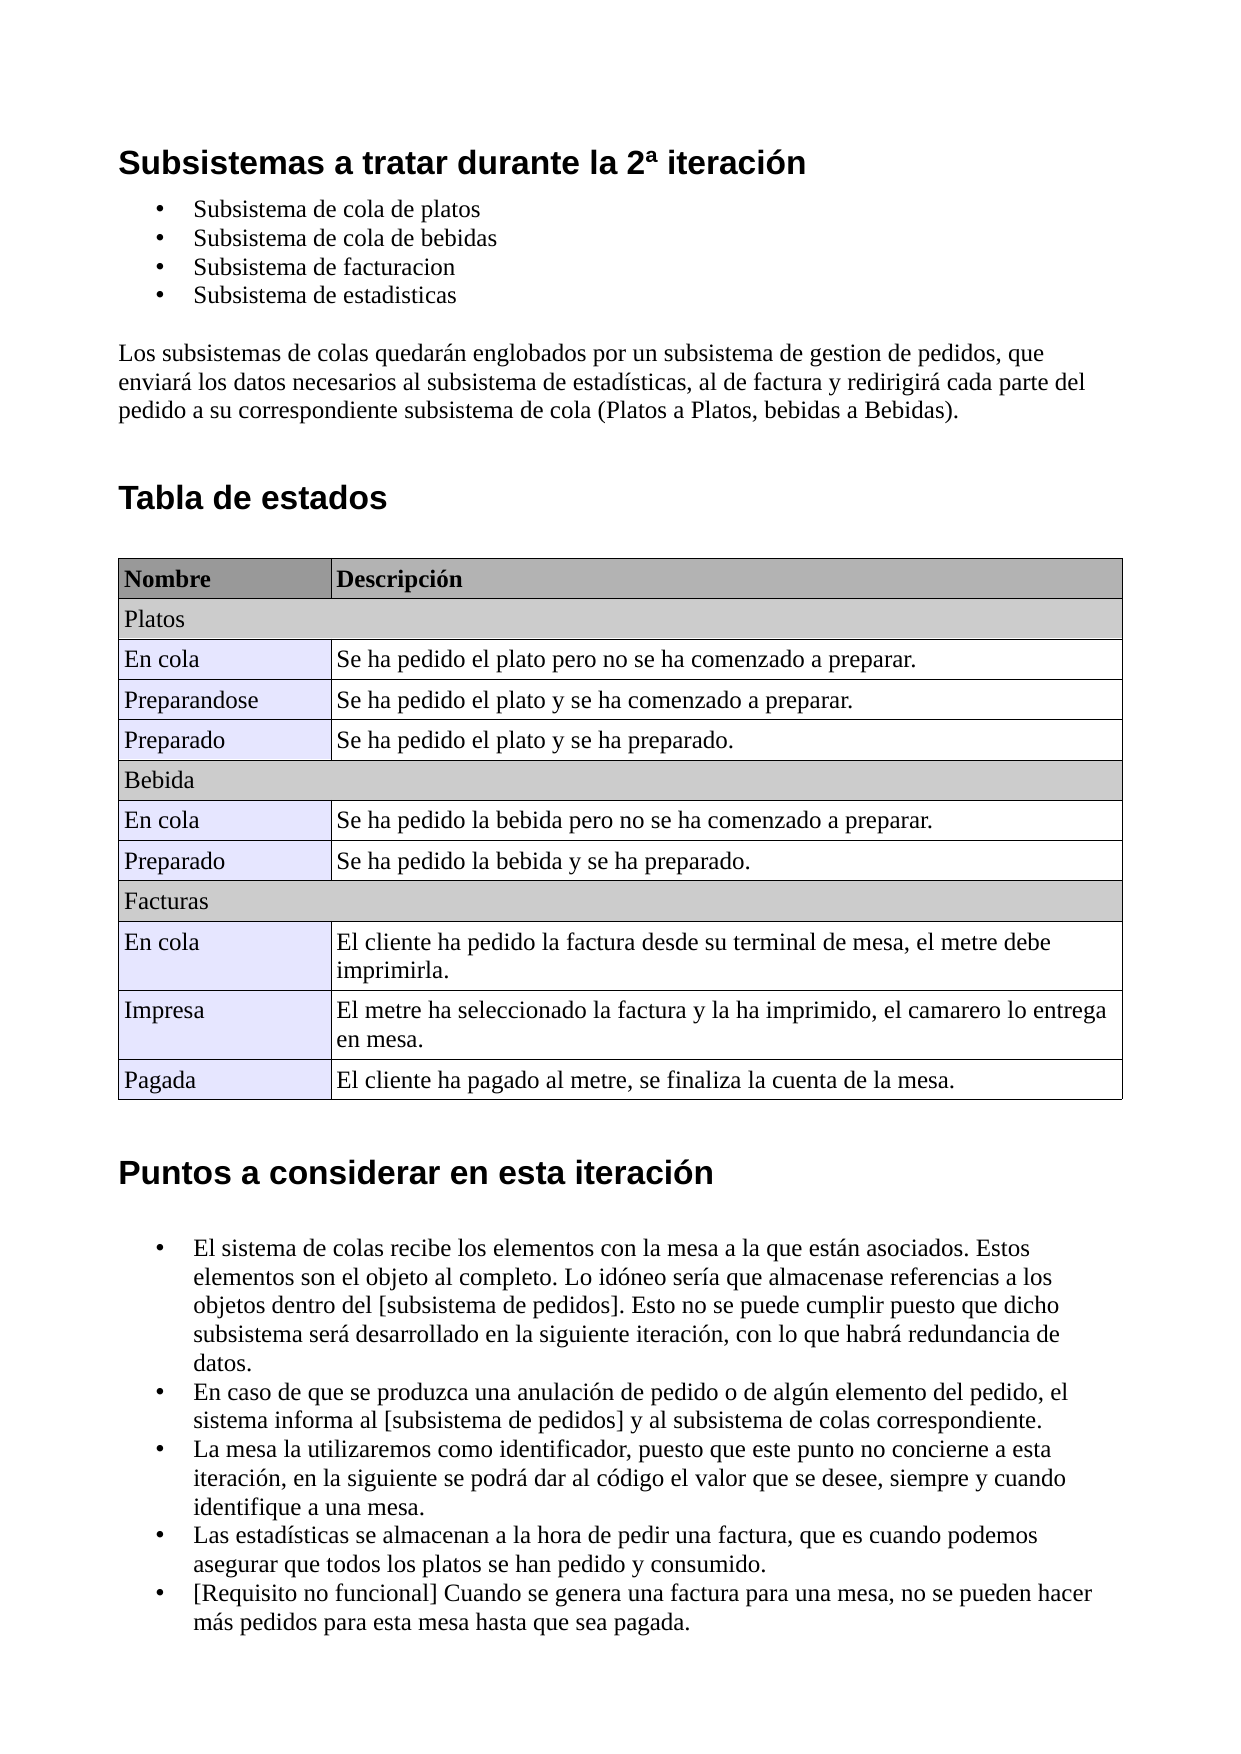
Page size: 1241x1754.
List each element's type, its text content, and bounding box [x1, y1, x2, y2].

table_cell Preparandose [119, 680, 331, 719]
table_cell Pagada [119, 1060, 331, 1099]
table_cell Bebida [119, 761, 1122, 800]
list Subsistema de estadisticas [156, 281, 1122, 309]
list Las estadísticas se almacenan a la hora de pedir una factura, que es cuando podemos asegurar que todos los platos se han pedido y consumido. [156, 1520, 1122, 1578]
list Subsistema de facturacion [156, 252, 1122, 281]
list El sistema de colas recibe los elementos con la mesa a la que están asociados. Estos elementos son el objeto al completo. Lo idóneo sería que almacenase referencias a los objetos dentro del [subsistema de pedidos]. Esto no se puede cumplir puesto que dicho subsistema será desarrollado en la siguiente iteración, con lo que habrá redundancia de datos. [156, 1233, 1122, 1377]
table_cell Se ha pedido el plato y se ha preparado. [332, 720, 1122, 759]
table_cell El cliente ha pagado al metre, se finaliza la cuenta de la mesa. [332, 1060, 1122, 1099]
table_cell Se ha pedido la bebida pero no se ha comenzado a preparar. [332, 801, 1122, 840]
table_cell En cola [119, 640, 331, 679]
table_cell Se ha pedido el plato pero no se ha comenzado a preparar. [332, 640, 1122, 679]
subtitle Puntos a considerar en esta iteración [118, 1153, 1122, 1192]
table_header Descripción [332, 559, 1122, 598]
table_cell Se ha pedido el plato y se ha comenzado a preparar. [332, 680, 1122, 719]
table_cell En cola [119, 801, 331, 840]
text Los subsistemas de colas quedarán englobados por un subsistema de gestion de pedidos, que enviará los datos necesarios al subsistema de estadísticas, al de factura y redirigirá cada parte del pedido a su correspondiente subsistema de cola (Platos a Platos, bebidas a Bebidas). [118, 338, 1122, 424]
subtitle Subsistemas a tratar durante la 2ª iteración [118, 143, 1122, 182]
table_cell Facturas [119, 881, 1122, 921]
table_cell En cola [119, 922, 331, 990]
list Subsistema de cola de platos [156, 194, 1122, 223]
table_cell Platos [119, 599, 1122, 638]
list [Requisito no funcional] Cuando se genera una factura para una mesa, no se pueden hacer más pedidos para esta mesa hasta que sea pagada. [156, 1578, 1122, 1635]
table_cell Preparado [119, 720, 331, 759]
table_cell Impresa [119, 991, 331, 1059]
table_header Nombre [119, 559, 331, 598]
subtitle Tabla de estados [118, 478, 1122, 517]
table_cell El metre ha seleccionado la factura y la ha imprimido, el camarero lo entrega en mesa. [332, 991, 1122, 1059]
table_cell Se ha pedido la bebida y se ha preparado. [332, 841, 1122, 880]
table_cell Preparado [119, 841, 331, 880]
table_cell El cliente ha pedido la factura desde su terminal de mesa, el metre debe imprimirla. [332, 922, 1122, 990]
list En caso de que se produzca una anulación de pedido o de algún elemento del pedido, el sistema informa al [subsistema de pedidos] y al subsistema de colas correspondiente. [156, 1377, 1122, 1434]
list La mesa la utilizaremos como identificador, puesto que este punto no concierne a esta iteración, en la siguiente se podrá dar al código el valor que se desee, siempre y cuando identifique a una mesa. [156, 1434, 1122, 1520]
list Subsistema de cola de bebidas [156, 223, 1122, 252]
